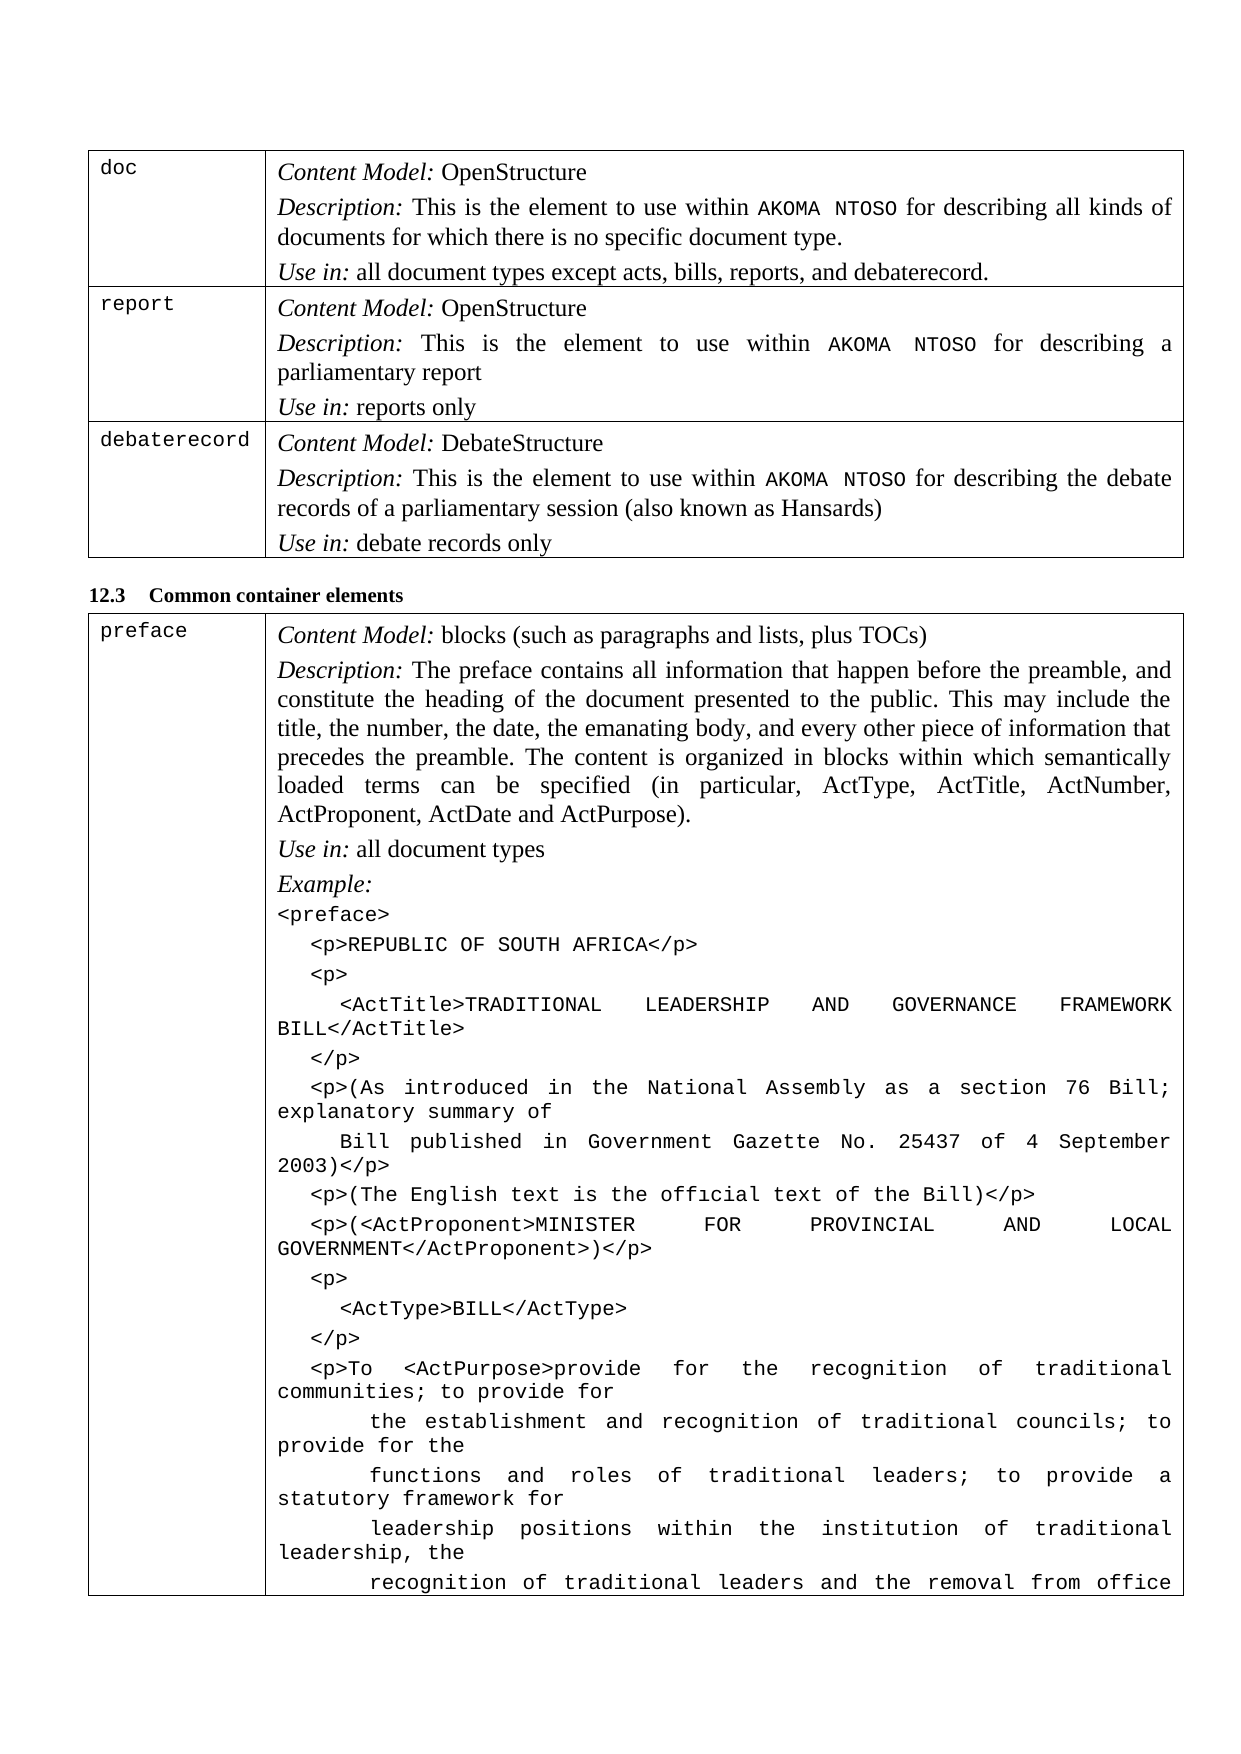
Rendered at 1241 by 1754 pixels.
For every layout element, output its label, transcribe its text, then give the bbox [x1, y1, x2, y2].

subtitle Common container elements [89, 583, 1151, 607]
table_cell Content Model: OpenStructure Description: This is the element to use within AKOMA NTOSO for describing a parliamentary report Use in: reports only [266, 287, 1183, 421]
table_cell debaterecord [89, 422, 265, 557]
table_cell Content Model: DebateStructure Description: This is the element to use within AKOMA NTOSO for describing the debate records of a parliamentary session (also known as Hansards) Use in: debate records only [266, 422, 1183, 557]
table_cell doc [89, 151, 265, 286]
table_header preface [89, 614, 265, 1595]
table_cell report [89, 287, 265, 421]
table_cell Content Model: OpenStructure Description: This is the element to use within AKOMA NTOSO for describing all kinds of documents for which there is no specific document type. Use in: all document types except acts, bills, reports, and debaterecord. [266, 151, 1183, 286]
table_header Content Model: blocks (such as paragraphs and lists, plus TOCs) Description: The preface contains all information that happen before the preamble, and constitute the heading of the document presented to the public. This may include the title, the number, the date, the emanating body, and every other piece of information that precedes the preamble. The content is organized in blocks within which semantically loaded terms can be specified (in particular, ActType, ActTitle, ActNumber, ActProponent, ActDate and ActPurpose). Use in: all document types Example: <preface> <p>REPUBLIC OF SOUTH AFRICA</p> <p> <ActTitle>TRADITIONAL LEADERSHIP AND GOVERNANCE FRAMEWORK BILL</ActTitle> </p> <p>(As introduced in the National Assembly as a section 76 Bill; explanatory summary of Bill published in Government Gazette No. 25437 of 4 September 2003)</p> <p>(The English text is the offıcial text of the Bill)</p> <p>(<ActProponent>MINISTER FOR PROVINCIAL AND LOCAL GOVERNMENT</ActProponent>)</p> <p> <ActType>BILL</ActType> </p> <p>To <ActPurpose>provide for the recognition of traditional communities; to provide for the establishment and recognition of traditional councils; to provide for the functions and roles of traditional leaders; to provide a statutory framework for leadership positions within the institution of traditional leadership, the recognition of traditional leaders and the removal from office [266, 614, 1183, 1595]
